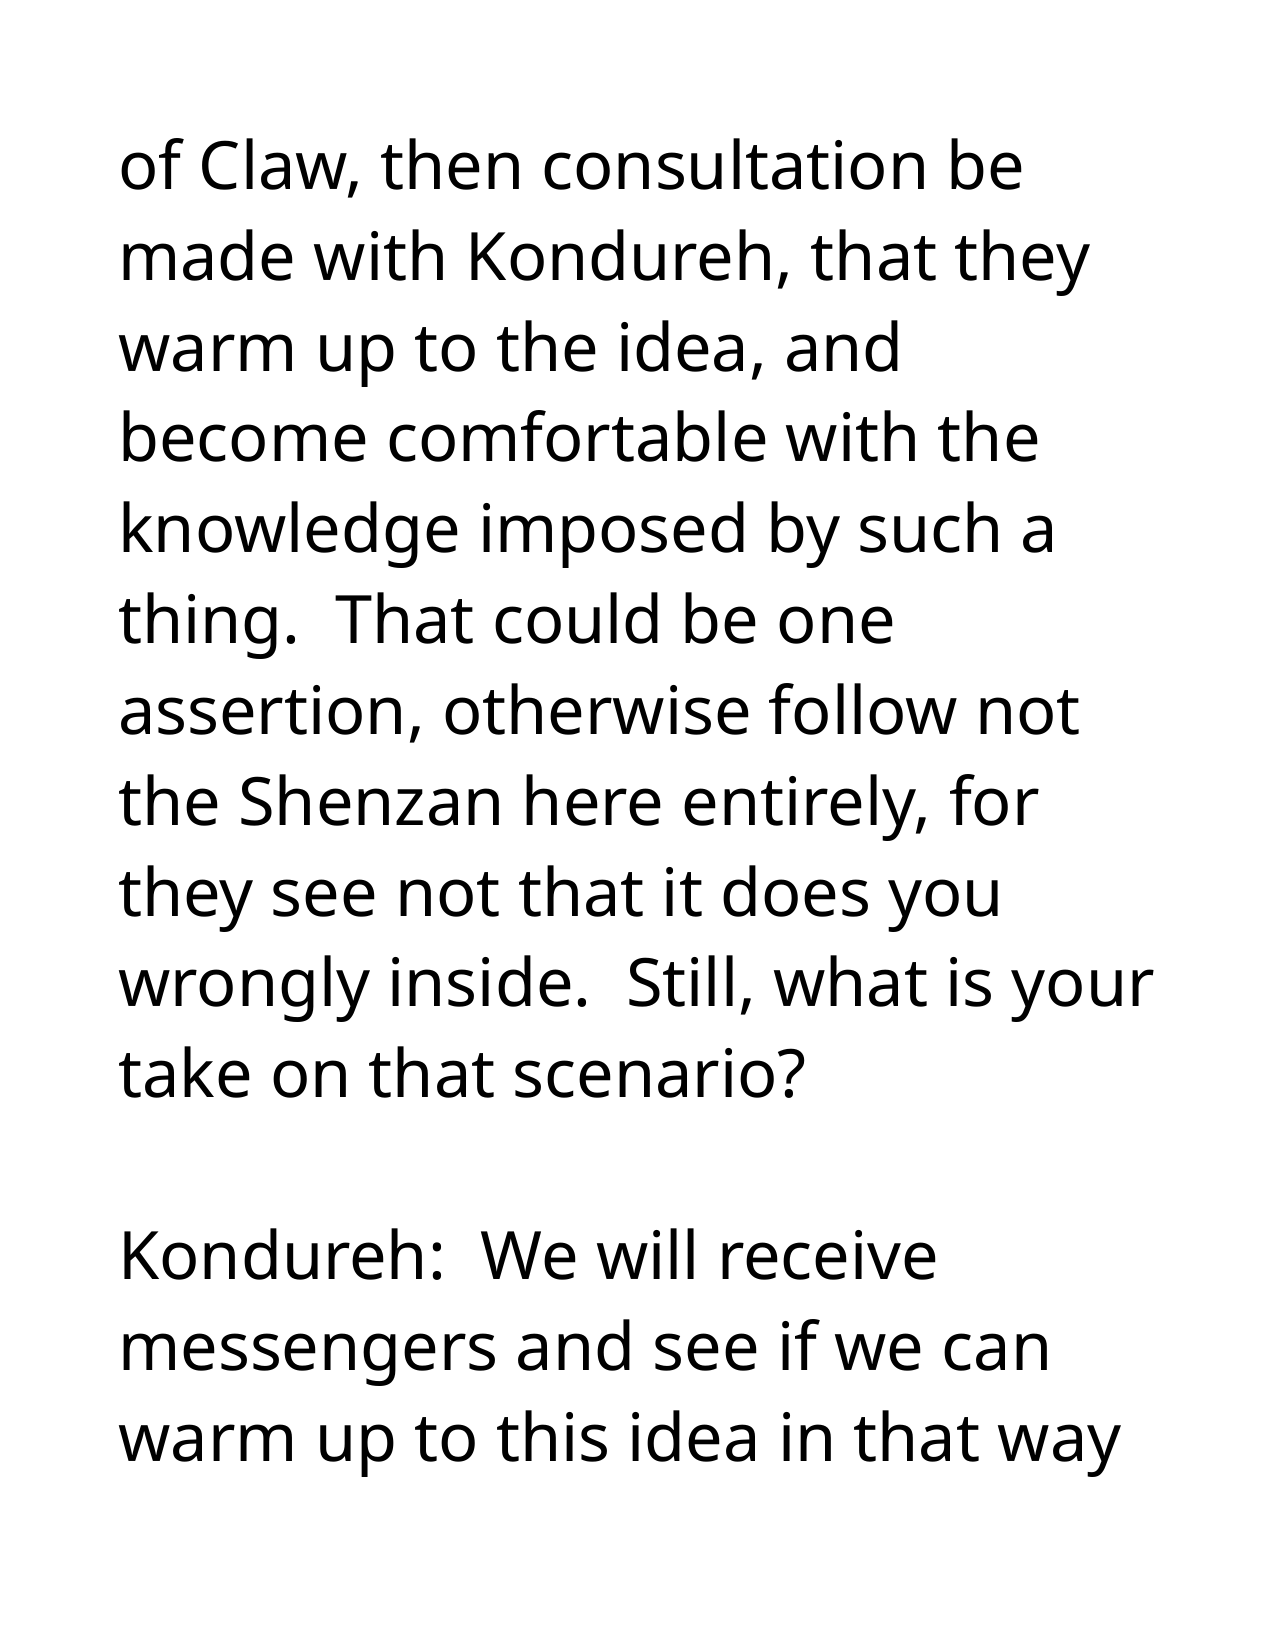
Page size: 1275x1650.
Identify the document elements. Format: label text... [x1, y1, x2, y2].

text of Claw, then consultation be made with Kondureh, that they warm up to the idea, and become comfortable with the knowledge imposed by such a thing. That could be one assertion, otherwise follow not the Shenzan here entirely, for they see not that it does you wrongly inside. Still, what is your take on that scenario? [118, 118, 1157, 1117]
text Kondureh: We will receive messengers and see if we can warm up to this idea in that way [118, 1208, 1157, 1481]
